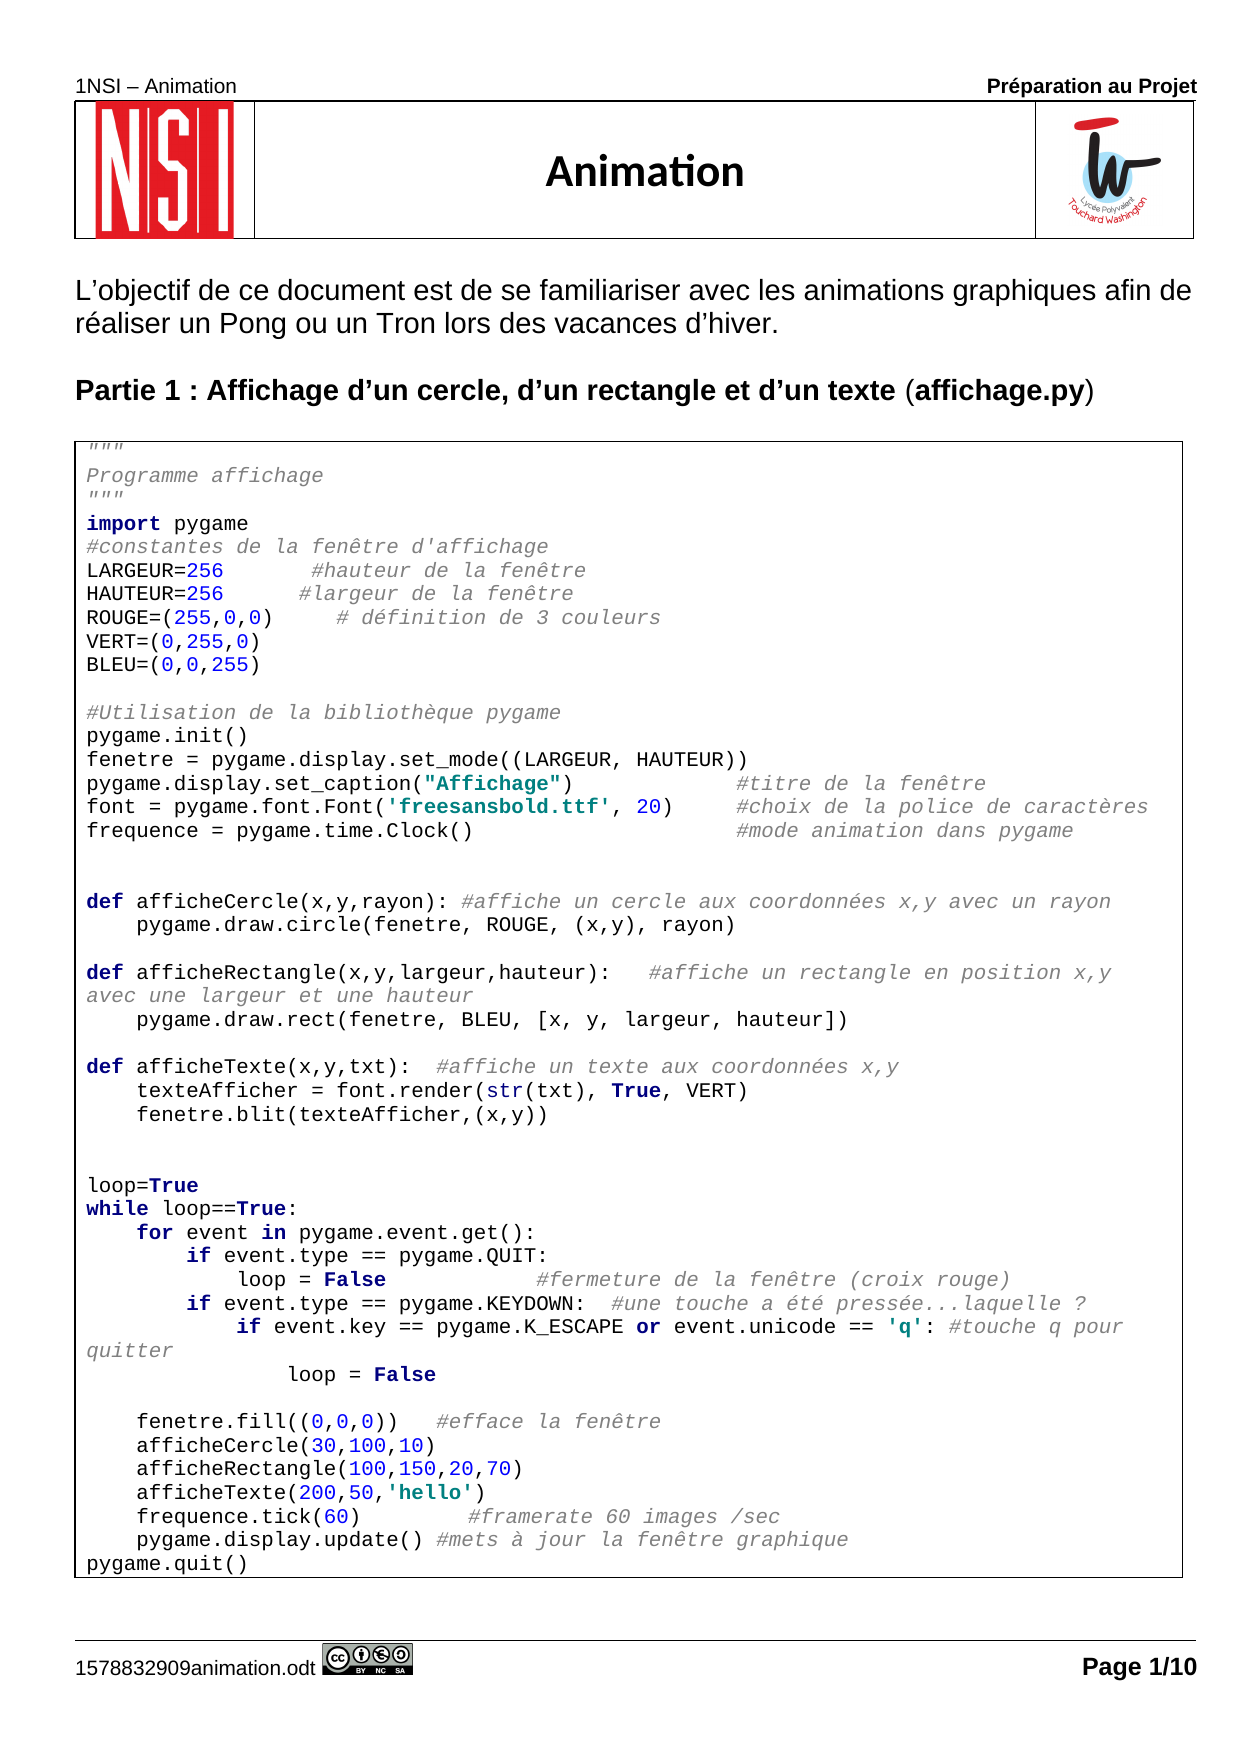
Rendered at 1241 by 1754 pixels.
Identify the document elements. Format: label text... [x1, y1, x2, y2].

table_header [234, 102, 254, 238]
picture [322, 1643, 413, 1675]
table_header [76, 102, 95, 238]
table_header [1036, 102, 1193, 238]
text L’objectif de ce document est de se familiariser avec les animations graphiques afin de réaliser un Pong ou un Tron lors des vacances d’hiver. [75, 273, 1196, 340]
picture [1066, 114, 1163, 226]
text Partie 1 : Affichage d’un cercle, d’un rectangle et d’un texte (affichage.py) [75, 373, 1196, 407]
table_header Animation [255, 102, 1035, 238]
